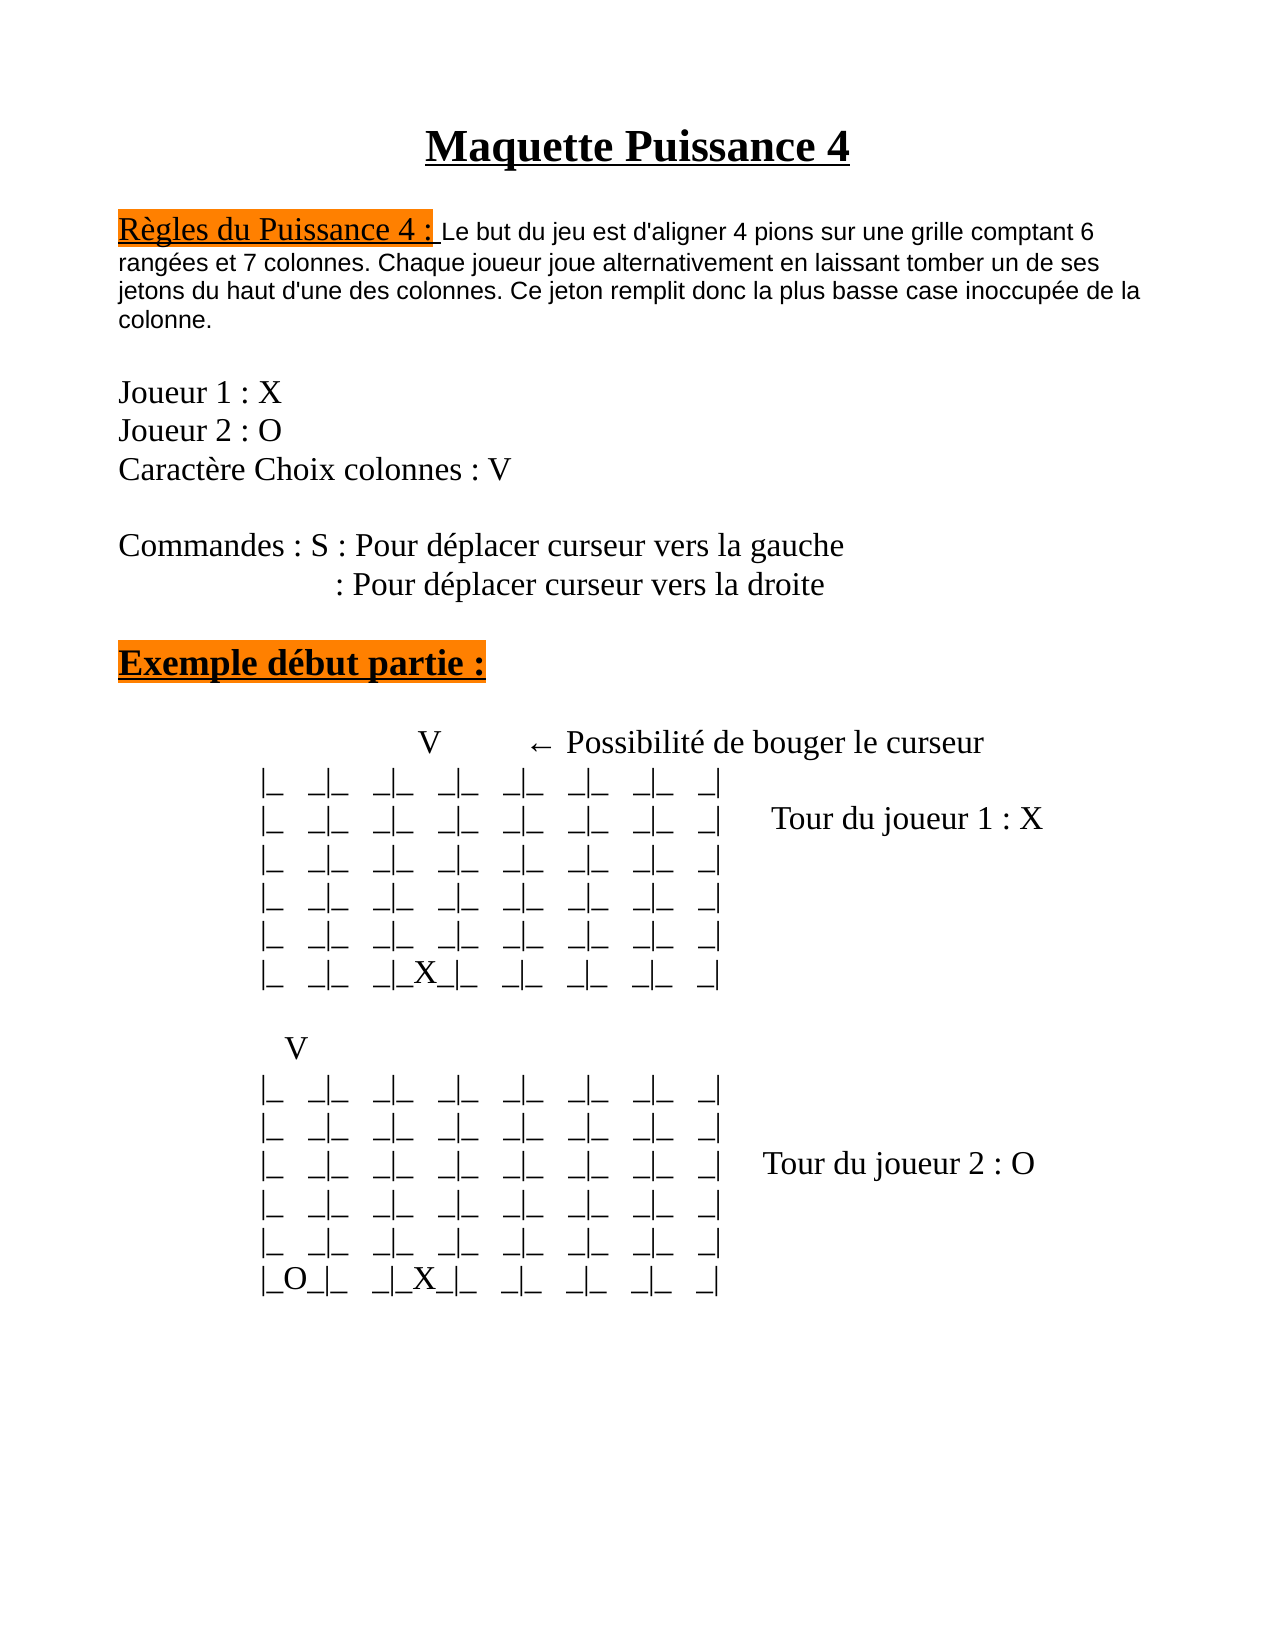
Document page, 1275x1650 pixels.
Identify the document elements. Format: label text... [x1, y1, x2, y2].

text Exemple début partie : [118, 640, 1157, 683]
text |_ _|_ _|_ _|_ _|_ _|_ _|_ _| [118, 1067, 1157, 1105]
text |_ _|_ _|_ _|_ _|_ _|_ _|_ _| [118, 875, 1157, 913]
text V ← Possibilité de bouger le curseur [118, 722, 1157, 760]
text Joueur 2 : O [118, 410, 1157, 449]
text |_ _|_ _|_ _|_ _|_ _|_ _|_ _| [118, 837, 1157, 875]
text Commandes : S : Pour déplacer curseur vers la gauche [118, 525, 1157, 564]
text |_ _|_ _|_ _|_ _|_ _|_ _|_ _| [118, 913, 1157, 952]
text Maquette Puissance 4 [118, 118, 1157, 171]
text |_ _|_ _|_ _|_ _|_ _|_ _|_ _| Tour du joueur 2 : O [118, 1143, 1157, 1182]
text Règles du Puissance 4 : Le but du jeu est d'aligner 4 pions sur une grille comptant 6 rangées et 7 colonnes. Chaque joueur joue alternativement en laissant tomber un de ses jetons du haut d'une des colonnes. Ce jeton remplit donc la plus basse case inoccupée de la colonne. [118, 209, 1157, 334]
text V [118, 1028, 1157, 1067]
text |_ _|_ _|_ _|_ _|_ _|_ _|_ _| Tour du joueur 1 : X [118, 798, 1157, 837]
text Caractère Choix colonnes : V [118, 449, 1157, 487]
text : Pour déplacer curseur vers la droite [118, 564, 1157, 602]
text |_ _|_ _|_ _|_ _|_ _|_ _|_ _| [118, 1220, 1157, 1258]
text Joueur 1 : X [118, 372, 1157, 410]
text |_ _|_ _|_ _|_ _|_ _|_ _|_ _| [118, 760, 1157, 798]
text |_ _|_ _|_X_|_ _|_ _|_ _|_ _| [118, 952, 1157, 990]
text |_ _|_ _|_ _|_ _|_ _|_ _|_ _| [118, 1182, 1157, 1220]
text |_O_|_ _|_X_|_ _|_ _|_ _|_ _| [118, 1258, 1157, 1297]
text |_ _|_ _|_ _|_ _|_ _|_ _|_ _| [118, 1105, 1157, 1143]
